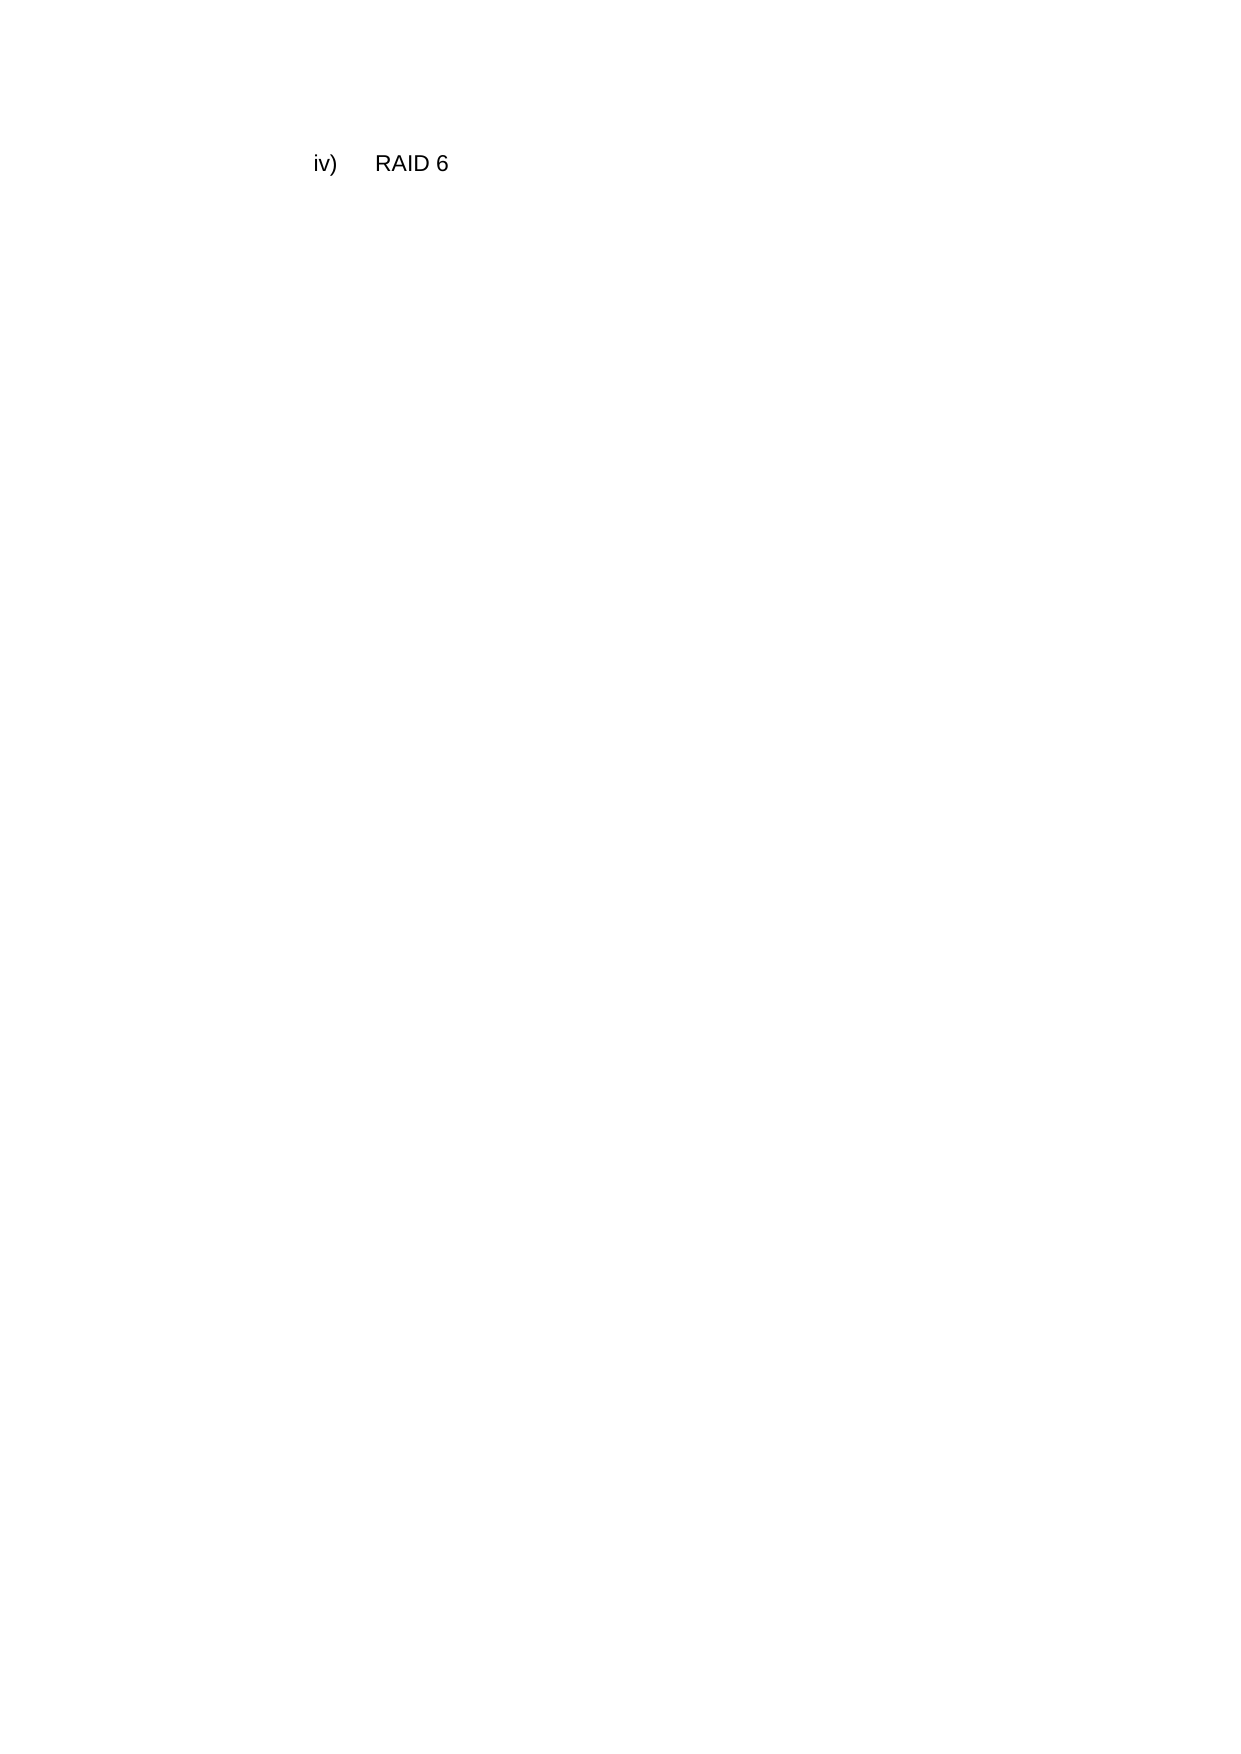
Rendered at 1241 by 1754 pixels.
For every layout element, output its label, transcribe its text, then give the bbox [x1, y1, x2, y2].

list RAID 6 [337, 150, 1090, 176]
